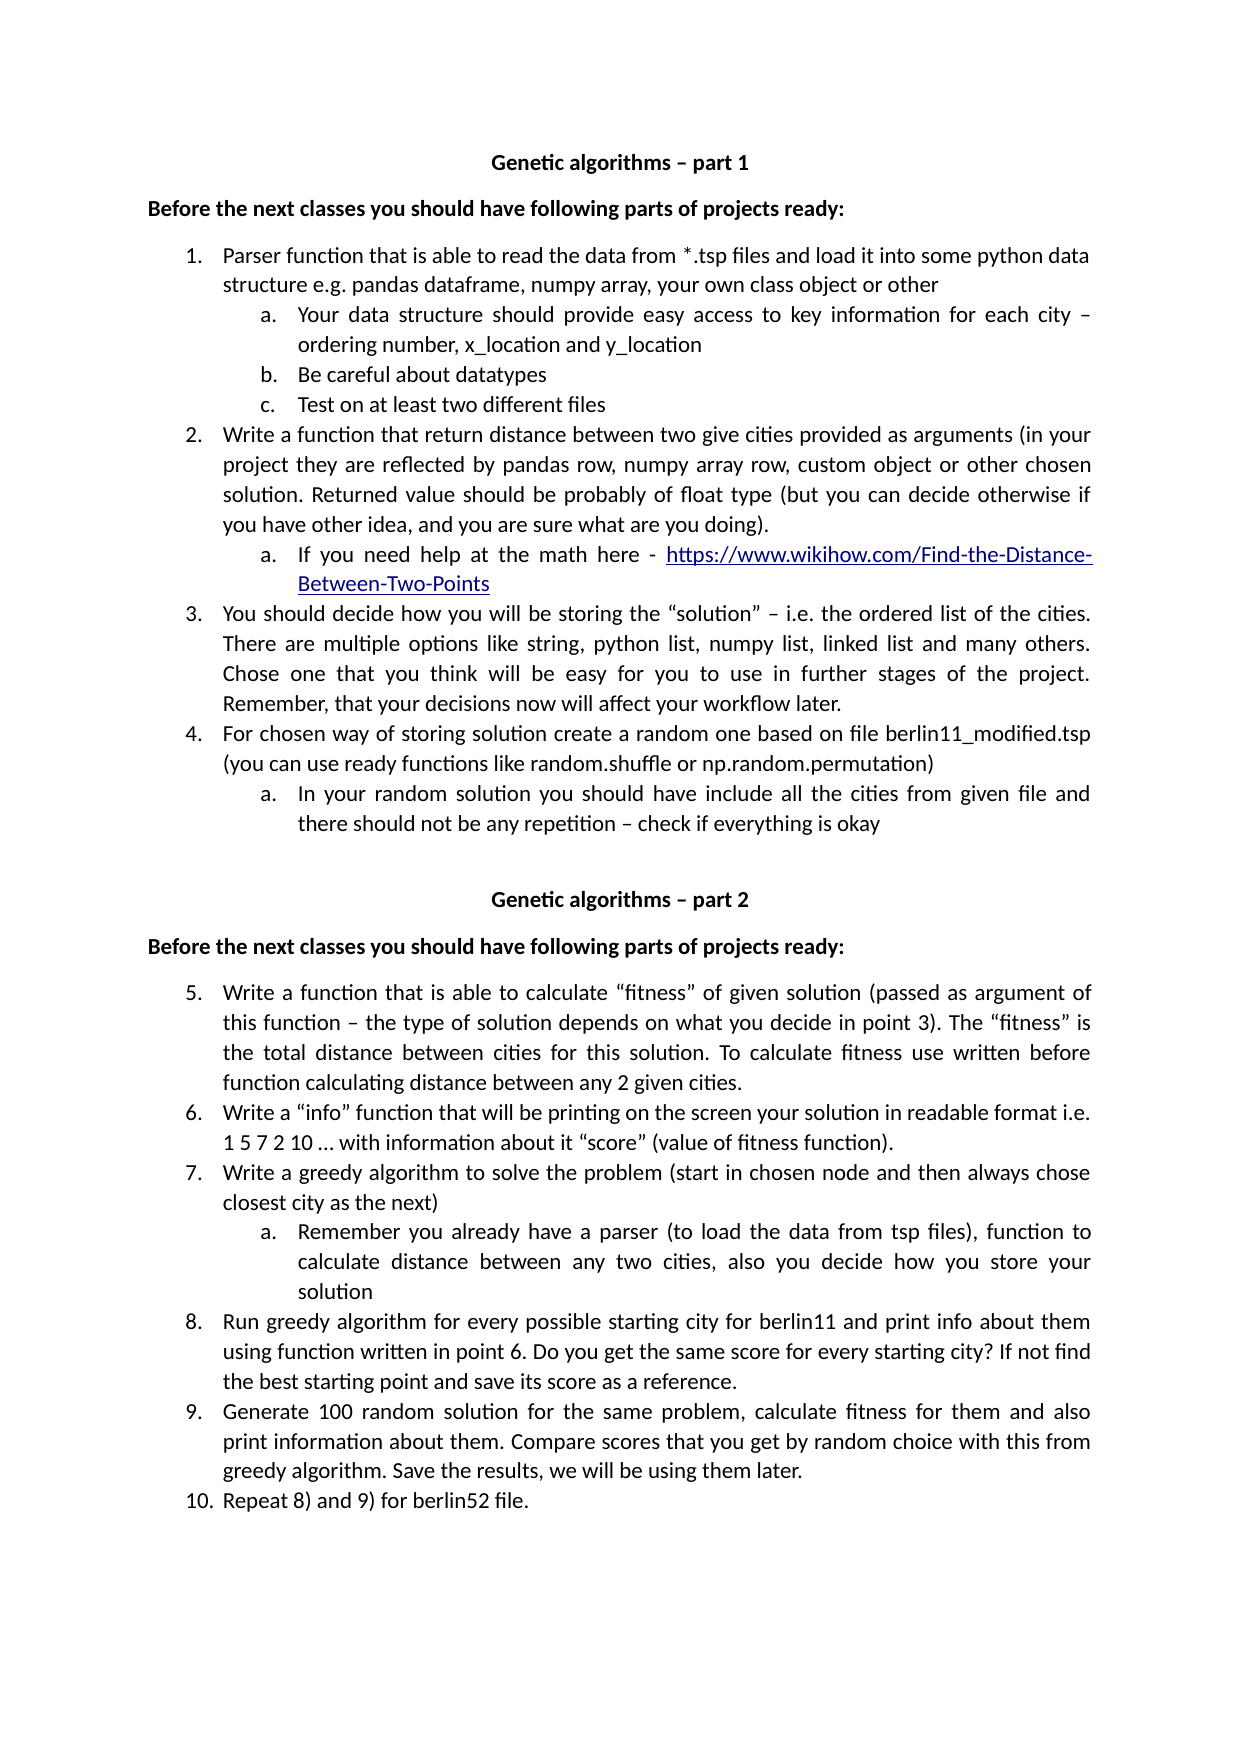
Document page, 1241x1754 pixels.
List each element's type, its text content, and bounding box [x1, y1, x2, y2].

list If you need help at the math here - https://www.wikihow.com/Find-the-Distance-Between-Two-Points [260, 540, 1093, 598]
list You should decide how you will be storing the “solution” – i.e. the ordered list of the cities. There are multiple options like string, python list, numpy list, linked list and many others. Chose one that you think will be easy for you to use in further stages of the project. Remember, that your decisions now will affect your workflow later. [185, 599, 1093, 717]
text Genetic algorithms – part 2 [148, 885, 1093, 913]
text Genetic algorithms – part 1 [148, 148, 1093, 176]
text Before the next classes you should have following parts of projects ready: [148, 932, 1093, 960]
list Parser function that is able to read the data from *.tsp files and load it into some python data structure e.g. pandas dataframe, numpy array, your own class object or other [185, 241, 1093, 299]
list Write a “info” function that will be printing on the screen your solution in readable format i.e. 1 5 7 2 10 … with information about it “score” (value of fitness function). [185, 1098, 1093, 1156]
list Write a function that return distance between two give cities provided as arguments (in your project they are reflected by pandas row, numpy array row, custom object or other chosen solution. Returned value should be probably of float type (but you can decide otherwise if you have other idea, and you are sure what are you doing). [185, 420, 1093, 538]
list For chosen way of storing solution create a random one based on file berlin11_modified.tsp (you can use ready functions like random.shuffle or np.random.permutation) [185, 719, 1093, 777]
list Remember you already have a parser (to load the data from tsp files), function to calculate distance between any two cities, also you decide how you store your solution [260, 1217, 1093, 1305]
list Your data structure should provide easy access to key information for each city – ordering number, x_location and y_location [260, 301, 1093, 358]
list In your random solution you should have include all the cities from given file and there should not be any repetition – check if everything is okay [260, 779, 1093, 837]
list Generate 100 random solution for the same problem, calculate fitness for them and also print information about them. Compare scores that you get by random choice with this from greedy algorithm. Save the results, we will be using them later. [185, 1397, 1093, 1485]
list Test on at least two different files [260, 390, 1093, 418]
list Be careful about datatypes [260, 360, 1093, 388]
list Write a greedy algorithm to solve the problem (start in chosen node and then always chose closest city as the next) [185, 1158, 1093, 1216]
list Run greedy algorithm for every possible starting city for berlin11 and print info about them using function written in point 6. Do you get the same score for every starting city? If not find the best starting point and save its score as a reference. [185, 1307, 1093, 1395]
list Write a function that is able to calculate “fitness” of given solution (passed as argument of this function – the type of solution depends on what you decide in point 3). The “fitness” is the total distance between cities for this solution. To calculate fitness use written before function calculating distance between any 2 given cities. [185, 978, 1093, 1096]
text Before the next classes you should have following parts of projects ready: [148, 194, 1093, 222]
list Repeat 8) and 9) for berlin52 file. [185, 1487, 1093, 1514]
